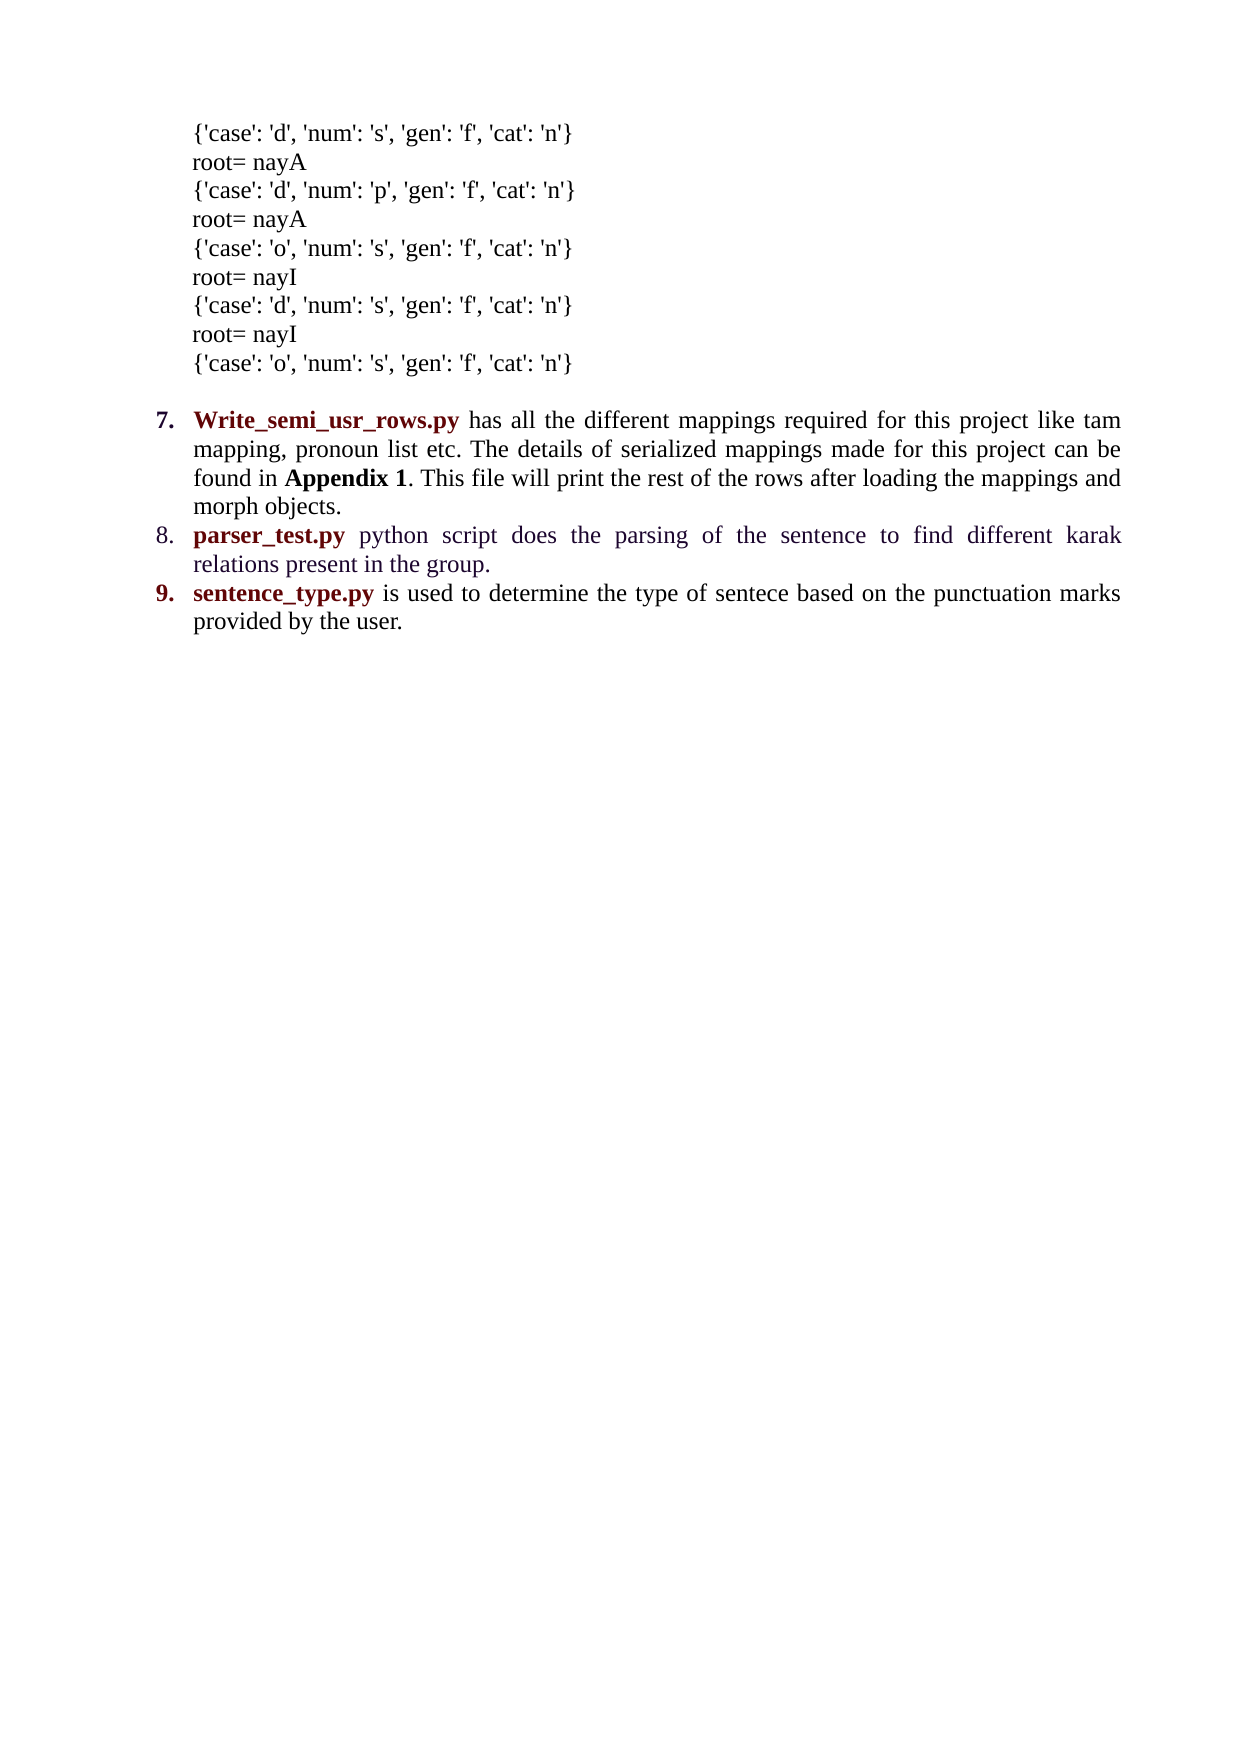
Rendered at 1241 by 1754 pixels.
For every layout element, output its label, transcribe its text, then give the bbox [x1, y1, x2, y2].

text {'case': 'd', 'num': 's', 'gen': 'f', 'cat': 'n'} [118, 118, 1122, 147]
text root= nayA [118, 204, 1122, 233]
text {'case': 'o', 'num': 's', 'gen': 'f', 'cat': 'n'} [118, 348, 1122, 377]
text root= nayA [118, 147, 1122, 176]
text root= nayI [118, 262, 1122, 291]
list parser_test.py python script does the parsing of the sentence to find different karak relations present in the group. [156, 520, 1122, 578]
list sentence_type.py is used to determine the type of sentece based on the punctuation marks provided by the user. [156, 578, 1122, 635]
text {'case': 'd', 'num': 's', 'gen': 'f', 'cat': 'n'} [118, 291, 1122, 319]
text {'case': 'd', 'num': 'p', 'gen': 'f', 'cat': 'n'} [118, 176, 1122, 204]
list Write_semi_usr_rows.py has all the different mappings required for this project like tam mapping, pronoun list etc. The details of serialized mappings made for this project can be found in Appendix 1. This file will print the rest of the rows after loading the mappings and morph objects. [156, 405, 1122, 520]
text {'case': 'o', 'num': 's', 'gen': 'f', 'cat': 'n'} [118, 233, 1122, 262]
text root= nayI [118, 319, 1122, 348]
